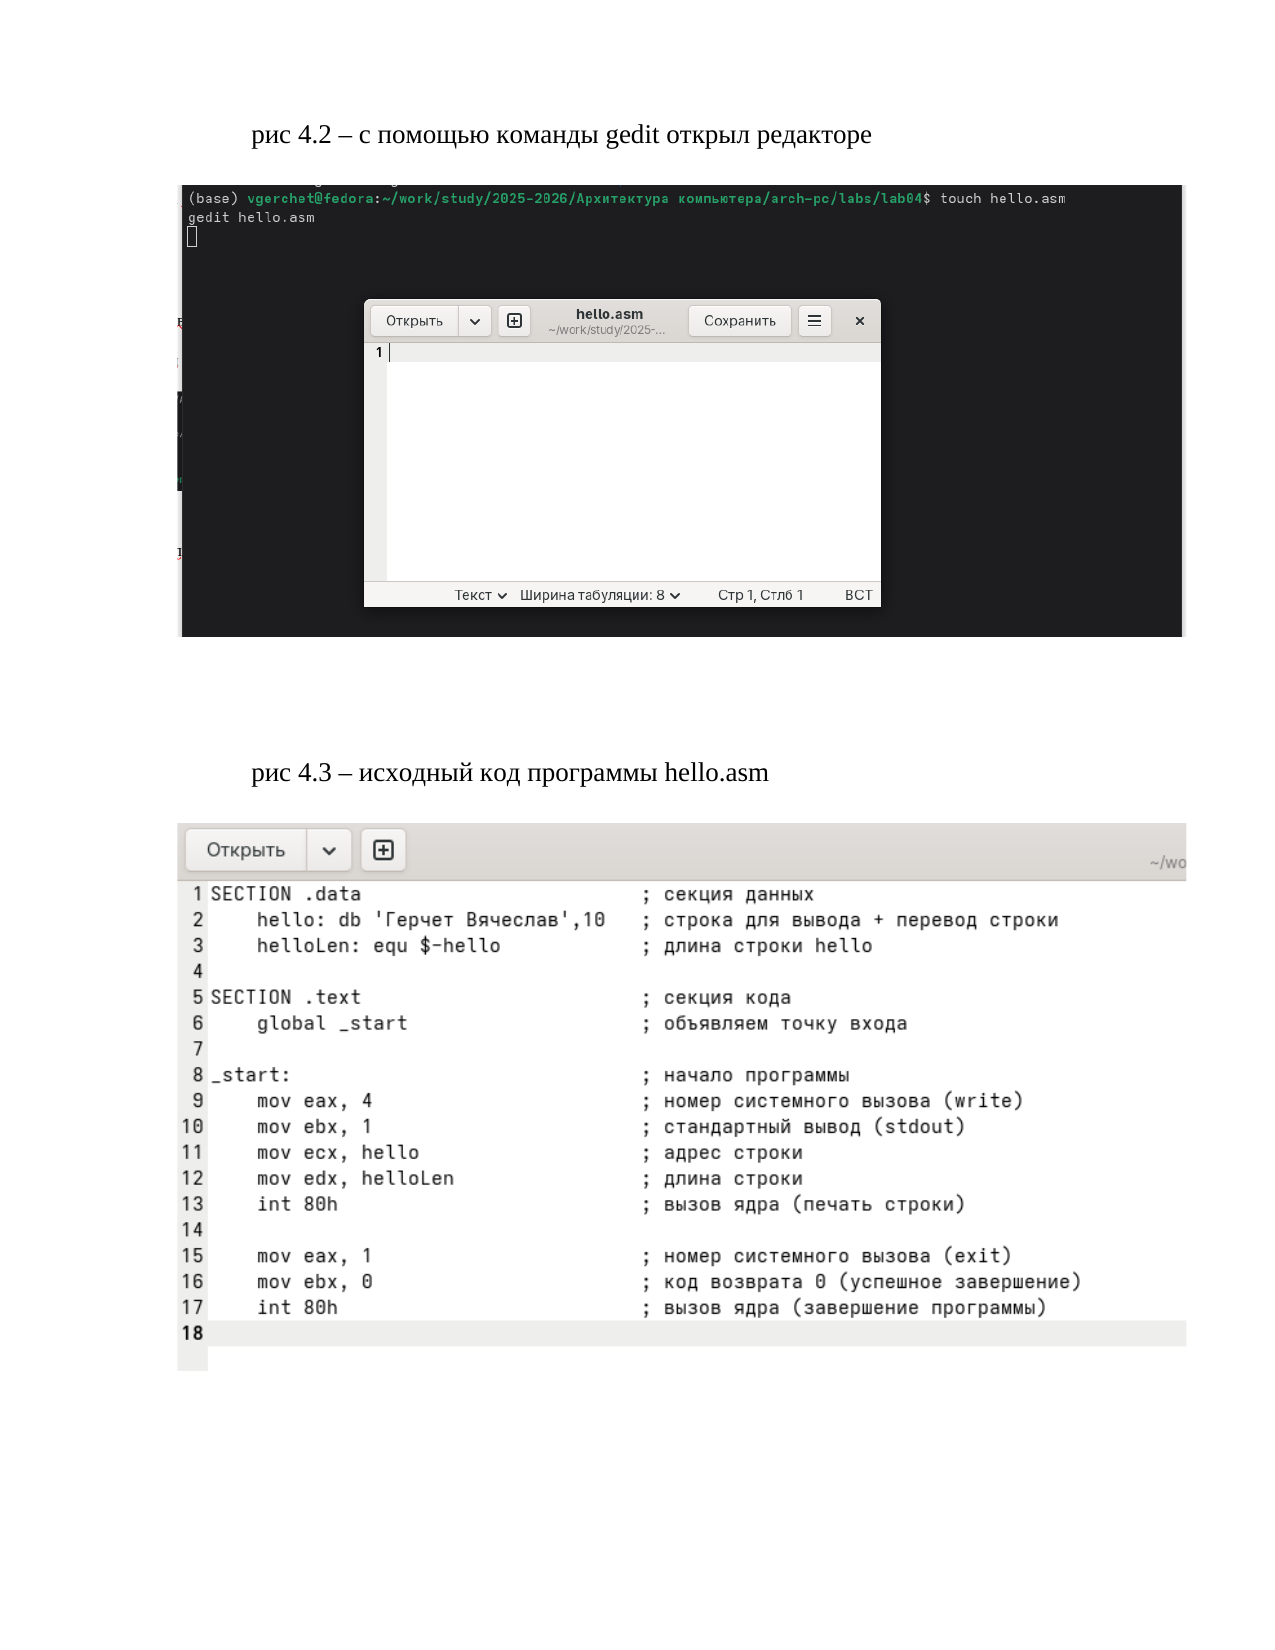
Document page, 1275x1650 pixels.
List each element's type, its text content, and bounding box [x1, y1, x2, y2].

text рис 4.2 – с помощью команды gedit открыл редакторе [177, 118, 1186, 149]
text рис 4.3 – исходный код программы hello.asm [177, 756, 1186, 787]
picture [177, 185, 1187, 637]
picture [177, 823, 1187, 1371]
